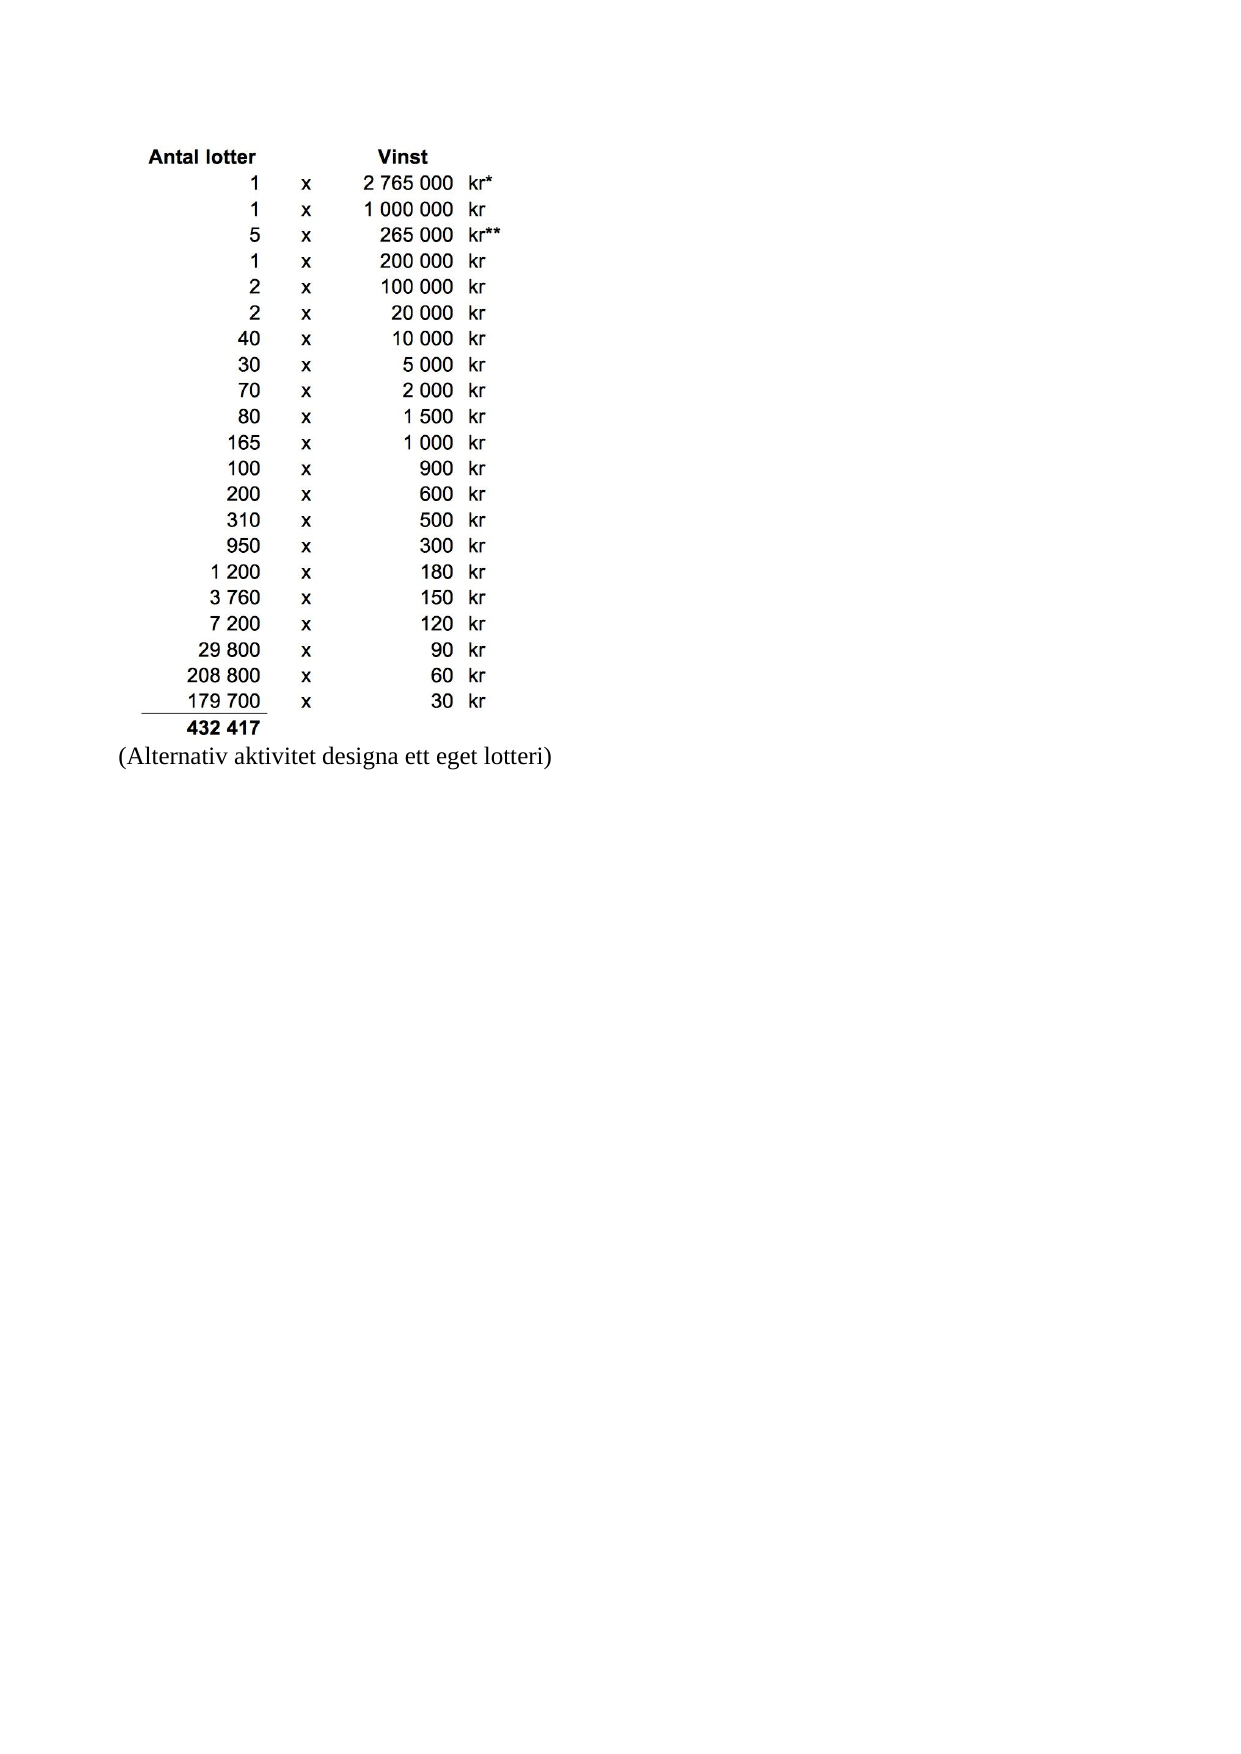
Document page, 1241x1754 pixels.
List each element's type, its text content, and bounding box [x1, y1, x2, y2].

picture [132, 135, 529, 742]
text (Alternativ aktivitet designa ett eget lotteri) [118, 118, 1122, 770]
